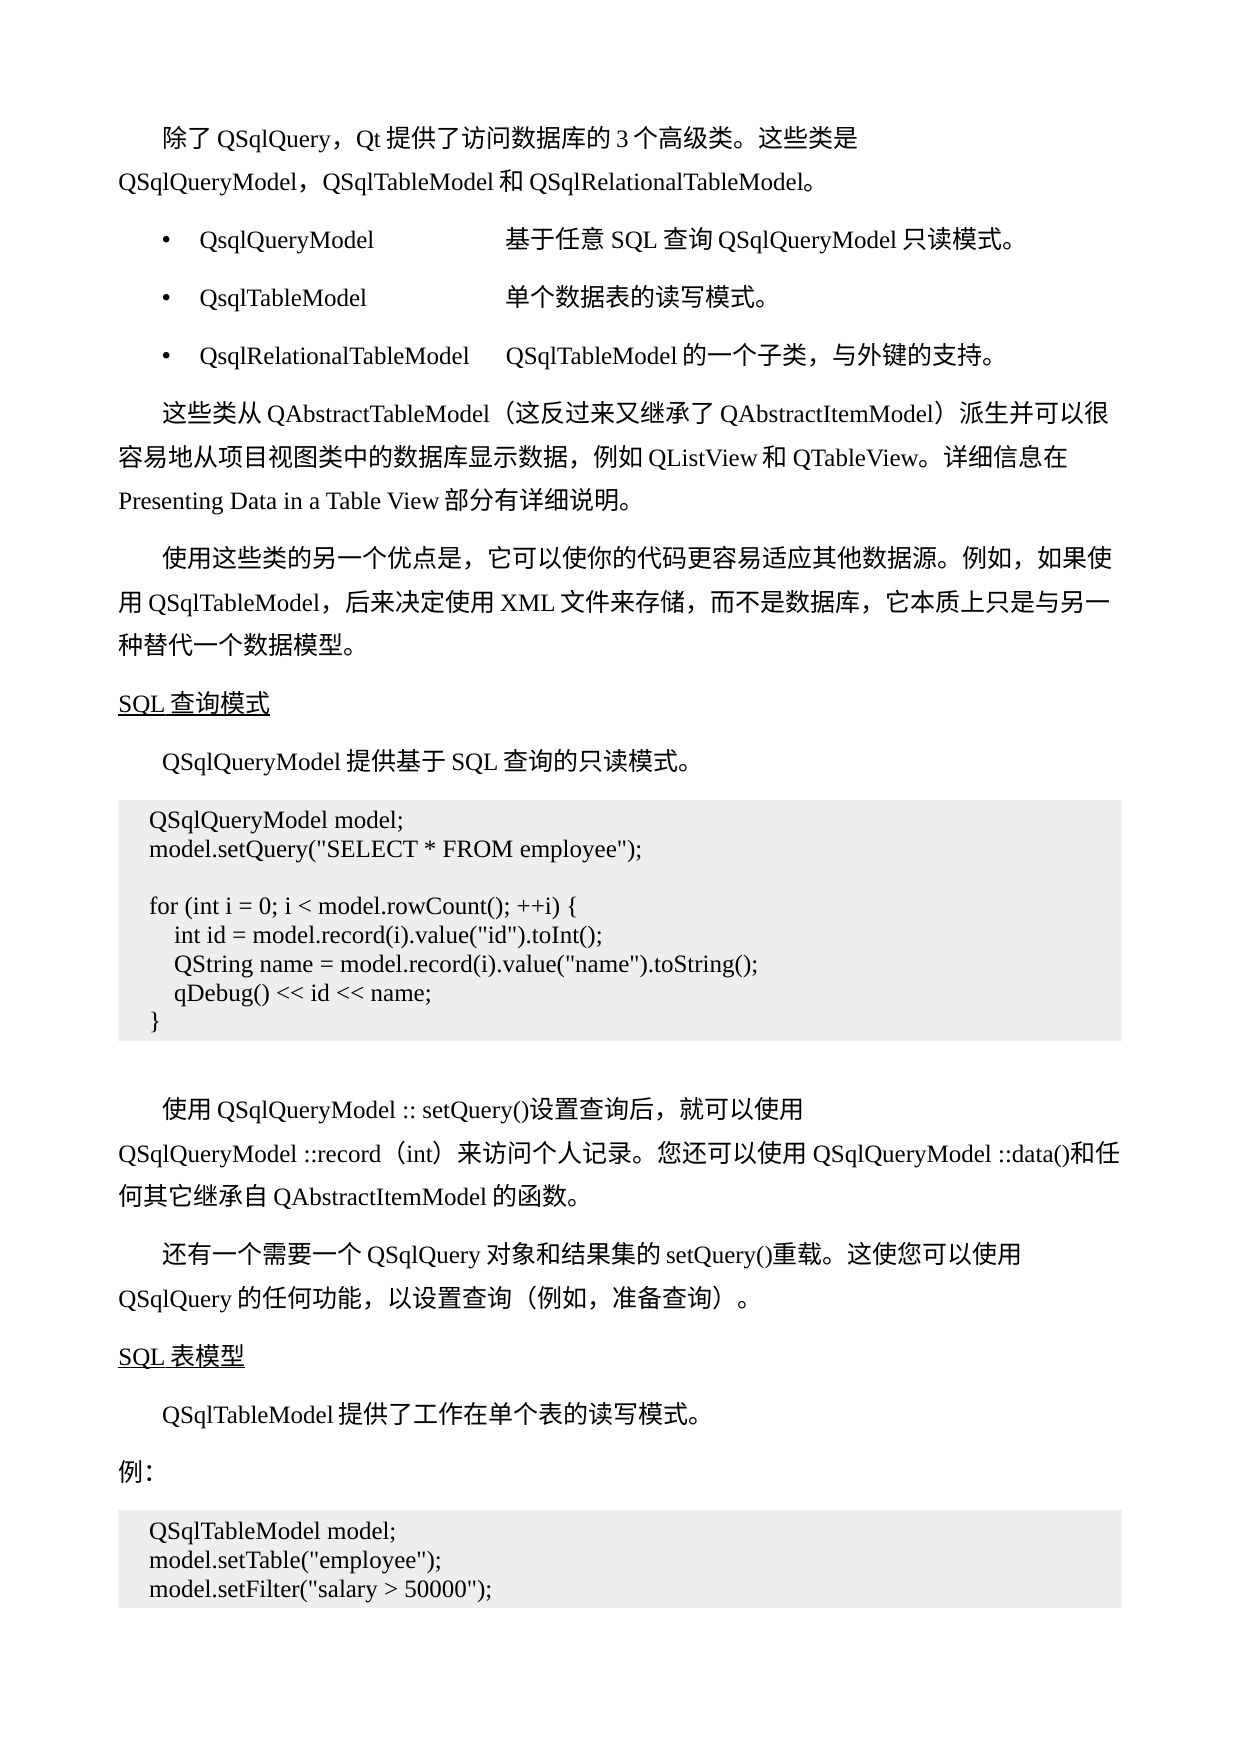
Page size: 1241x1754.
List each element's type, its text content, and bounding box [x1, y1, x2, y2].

text QSqlTableModel提供了工作在单个表的读写模式。 [118, 1394, 1122, 1431]
text 使用这些类的另一个优点是，它可以使你的代码更容易适应其他数据源。例如，如果使用QSqlTableModel，后来决定使用XML文件来存储，而不是数据库，它本质上只是与另一种替代一个数据模型。 [118, 538, 1122, 662]
text 除了QSqlQuery，Qt提供了访问数据库的3个高级类。这些类是QSqlQueryModel，QSqlTableModel和QSqlRelationalTableModel。 [118, 118, 1122, 198]
text SQL查询模式 [118, 683, 1122, 720]
text SQL表模型 [118, 1336, 1122, 1373]
list QsqlTableModel 单个数据表的读写模式。 [162, 278, 1122, 314]
table_header QSqlTableModel model; model.setTable("employee"); model.setFilter("salary > 50000"); [118, 1510, 1122, 1608]
list QsqlQueryModel 基于任意SQL查询QSqlQueryModel只读模式。 [162, 219, 1122, 256]
text 还有一个需要一个QSqlQuery对象和结果集的setQuery()重载。这使您可以使用QSqlQuery的任何功能，以设置查询（例如，准备查询）。 [118, 1235, 1122, 1314]
text 这些类从QAbstractTableModel（这反过来又继承了QAbstractItemModel）派生并可以很容易地从项目视图类中的数据库显示数据，例如QListView和QTableView。详细信息在Presenting Data in a Table View部分有详细说明。 [118, 394, 1122, 517]
text 例： [118, 1452, 1122, 1489]
list QsqlRelationalTableModel QSqlTableModel的一个子类，与外键的支持。 [162, 336, 1122, 372]
text QSqlQueryModel提供基于SQL查询的只读模式。 [118, 741, 1122, 778]
text 使用QSqlQueryModel :: setQuery()设置查询后，就可以使用QSqlQueryModel ::record（int）来访问个人记录。您还可以使用QSqlQueryModel ::data()和任何其它继承自QAbstractItemModel的函数。 [118, 1090, 1122, 1213]
table_header QSqlQueryModel model; model.setQuery("SELECT * FROM employee"); for (int i = 0; i < model.rowCount(); ++i) { int id = model.record(i).value("id").toInt(); QString name = model.record(i).value("name").toString(); qDebug() << id << name; } [118, 800, 1122, 1041]
